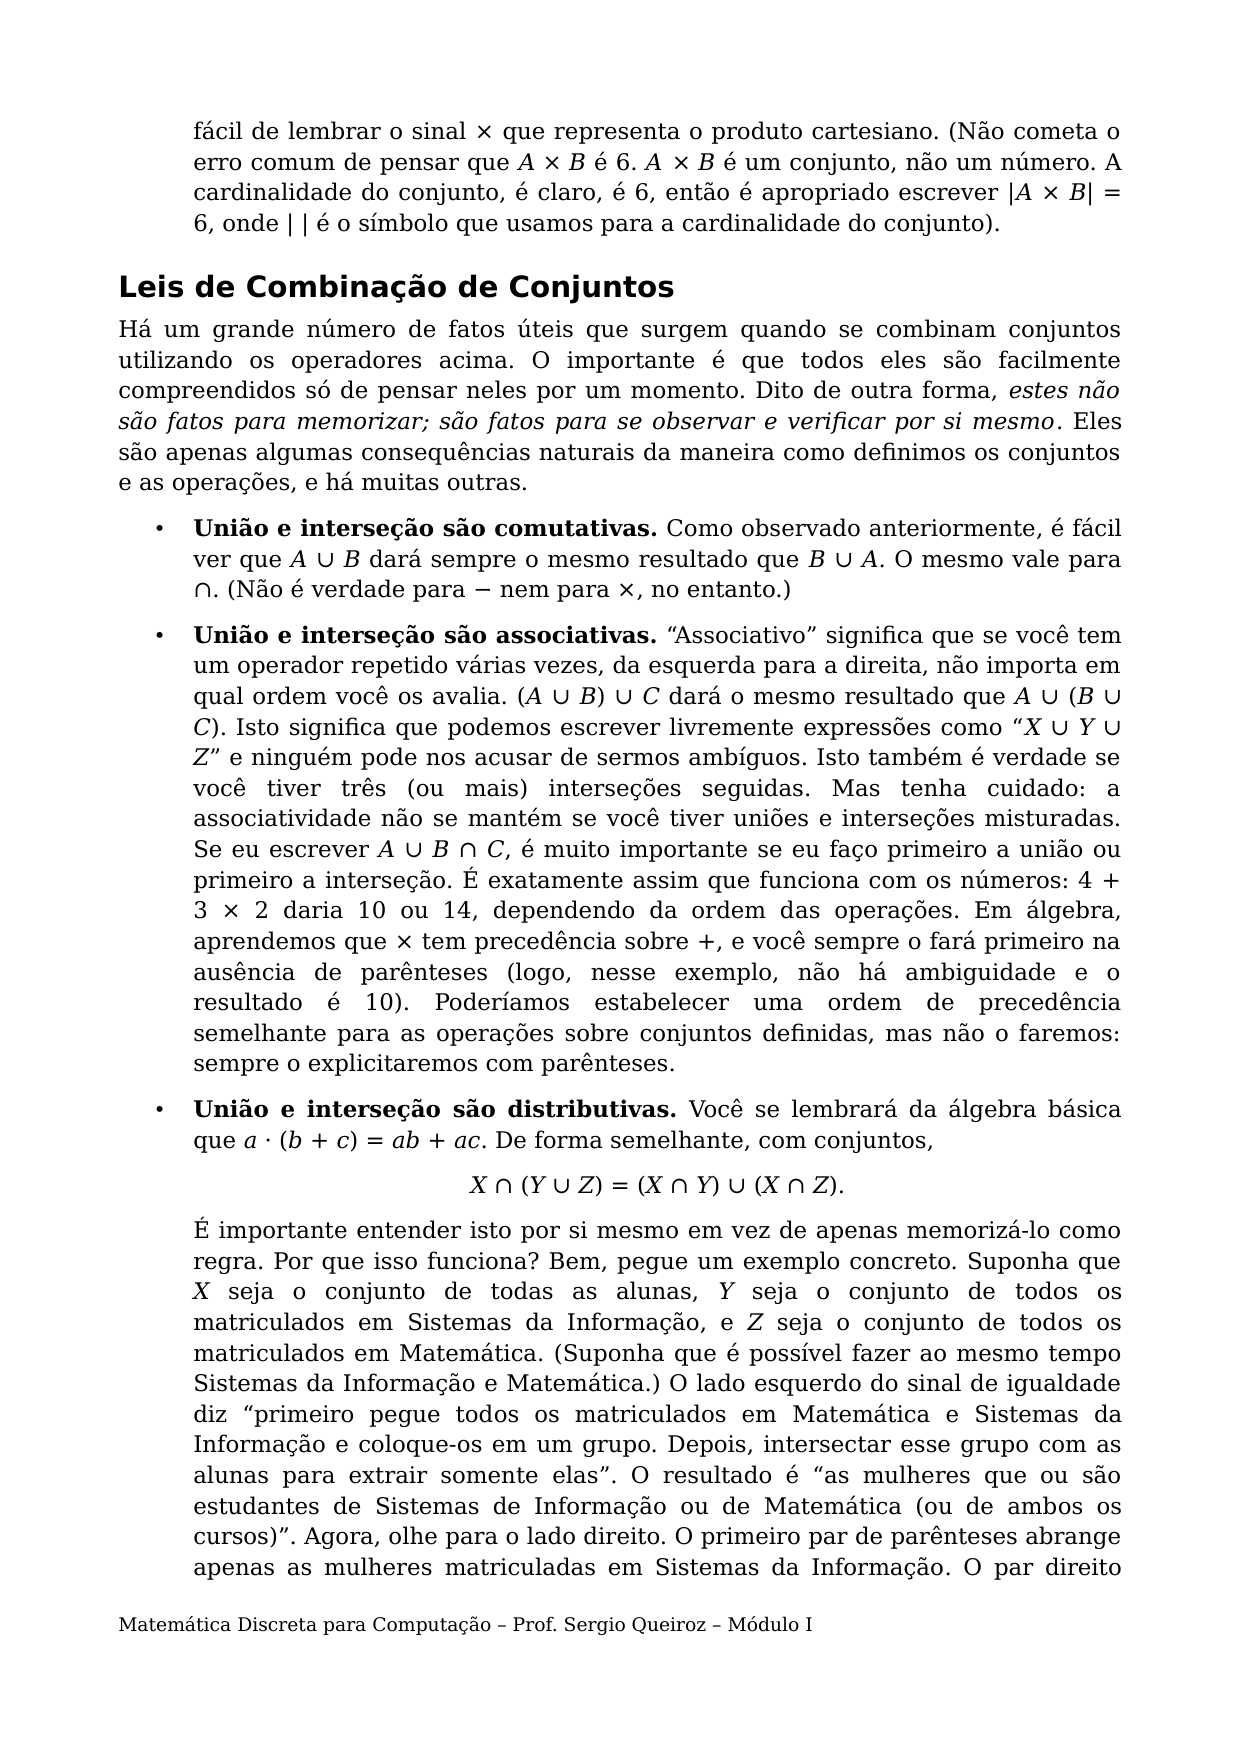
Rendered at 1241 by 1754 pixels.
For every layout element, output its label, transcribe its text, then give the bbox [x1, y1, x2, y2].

list fácil de lembrar o sinal × que representa o produto cartesiano. (Não cometa o erro comum de pensar que A × B é 6. A × B é um conjunto, não um número. A cardinalidade do conjunto, é claro, é 6, então é apropriado escrever |A × B| = 6, onde | | é o símbolo que usamos para a cardinalidade do conjunto). [156, 118, 1122, 237]
subtitle Leis de Combinação de Conjuntos [118, 270, 1122, 304]
list União e interseção são distributivas. Você se lembrará da álgebra básica que a · (b + c) = ab + ac. De forma semelhante, com conjuntos, [156, 1096, 1122, 1153]
list É importante entender isto por si mesmo em vez de apenas memorizá-lo como regra. Por que isso funciona? Bem, pegue um exemplo concreto. Suponha que X seja o conjunto de todas as alunas, Y seja o conjunto de todos os matriculados em Sistemas da Informação, e Z seja o conjunto de todos os matriculados em Matemática. (Suponha que é possível fazer ao mesmo tempo Sistemas da Informação e Matemática.) O lado esquerdo do sinal de igualdade diz “primeiro pegue todos os matriculados em Matemática e Sistemas da Informação e coloque-os em um grupo. Depois, intersectar esse grupo com as alunas para extrair somente elas”. O resultado é “as mulheres que ou são estudantes de Sistemas de Informação ou de Matemática (ou de ambos os cursos)”. Agora, olhe para o lado direito. O primeiro par de parênteses abrange apenas as mulheres matriculadas em Sistemas da Informação. O par direito [156, 1217, 1122, 1581]
list União e interseção são associativas. “Associativo” significa que se você tem um operador repetido várias vezes, da esquerda para a direita, não importa em qual ordem você os avalia. (A ∪ B) ∪ C dará o mesmo resultado que A ∪ (B ∪ C). Isto significa que podemos escrever livremente expressões como “X ∪ Y ∪ Z” e ninguém pode nos acusar de sermos ambíguos. Isto também é verdade se você tiver três (ou mais) interseções seguidas. Mas tenha cuidado: a associatividade não se mantém se você tiver uniões e interseções misturadas. Se eu escrever A ∪ B ∩ C, é muito importante se eu faço primeiro a união ou primeiro a interseção. É exatamente assim que funciona com os números: 4 + 3 × 2 daria 10 ou 14, dependendo da ordem das operações. Em álgebra, aprendemos que × tem precedência sobre +, e você sempre o fará primeiro na ausência de parênteses (logo, nesse exemplo, não há ambiguidade e o resultado é 10). Poderíamos estabelecer uma ordem de precedência semelhante para as operações sobre conjuntos definidas, mas não o faremos: sempre o explicitaremos com parênteses. [156, 622, 1122, 1077]
list X ∩ (Y ∪ Z) = (X ∩ Y) ∪ (X ∩ Z). [156, 1172, 1122, 1199]
list União e interseção são comutativas. Como observado anteriormente, é fácil ver que A ∪ B dará sempre o mesmo resultado que B ∪ A. O mesmo vale para ∩. (Não é verdade para − nem para ×, no entanto.) [156, 515, 1122, 603]
text Há um grande número de fatos úteis que surgem quando se combinam conjuntos utilizando os operadores acima. O importante é que todos eles são facilmente compreendidos só de pensar neles por um momento. Dito de outra forma, estes não são fatos para memorizar; são fatos para se observar e verificar por si mesmo. Eles são apenas algumas consequências naturais da maneira como definimos os conjuntos e as operações, e há muitas outras. [118, 316, 1122, 496]
